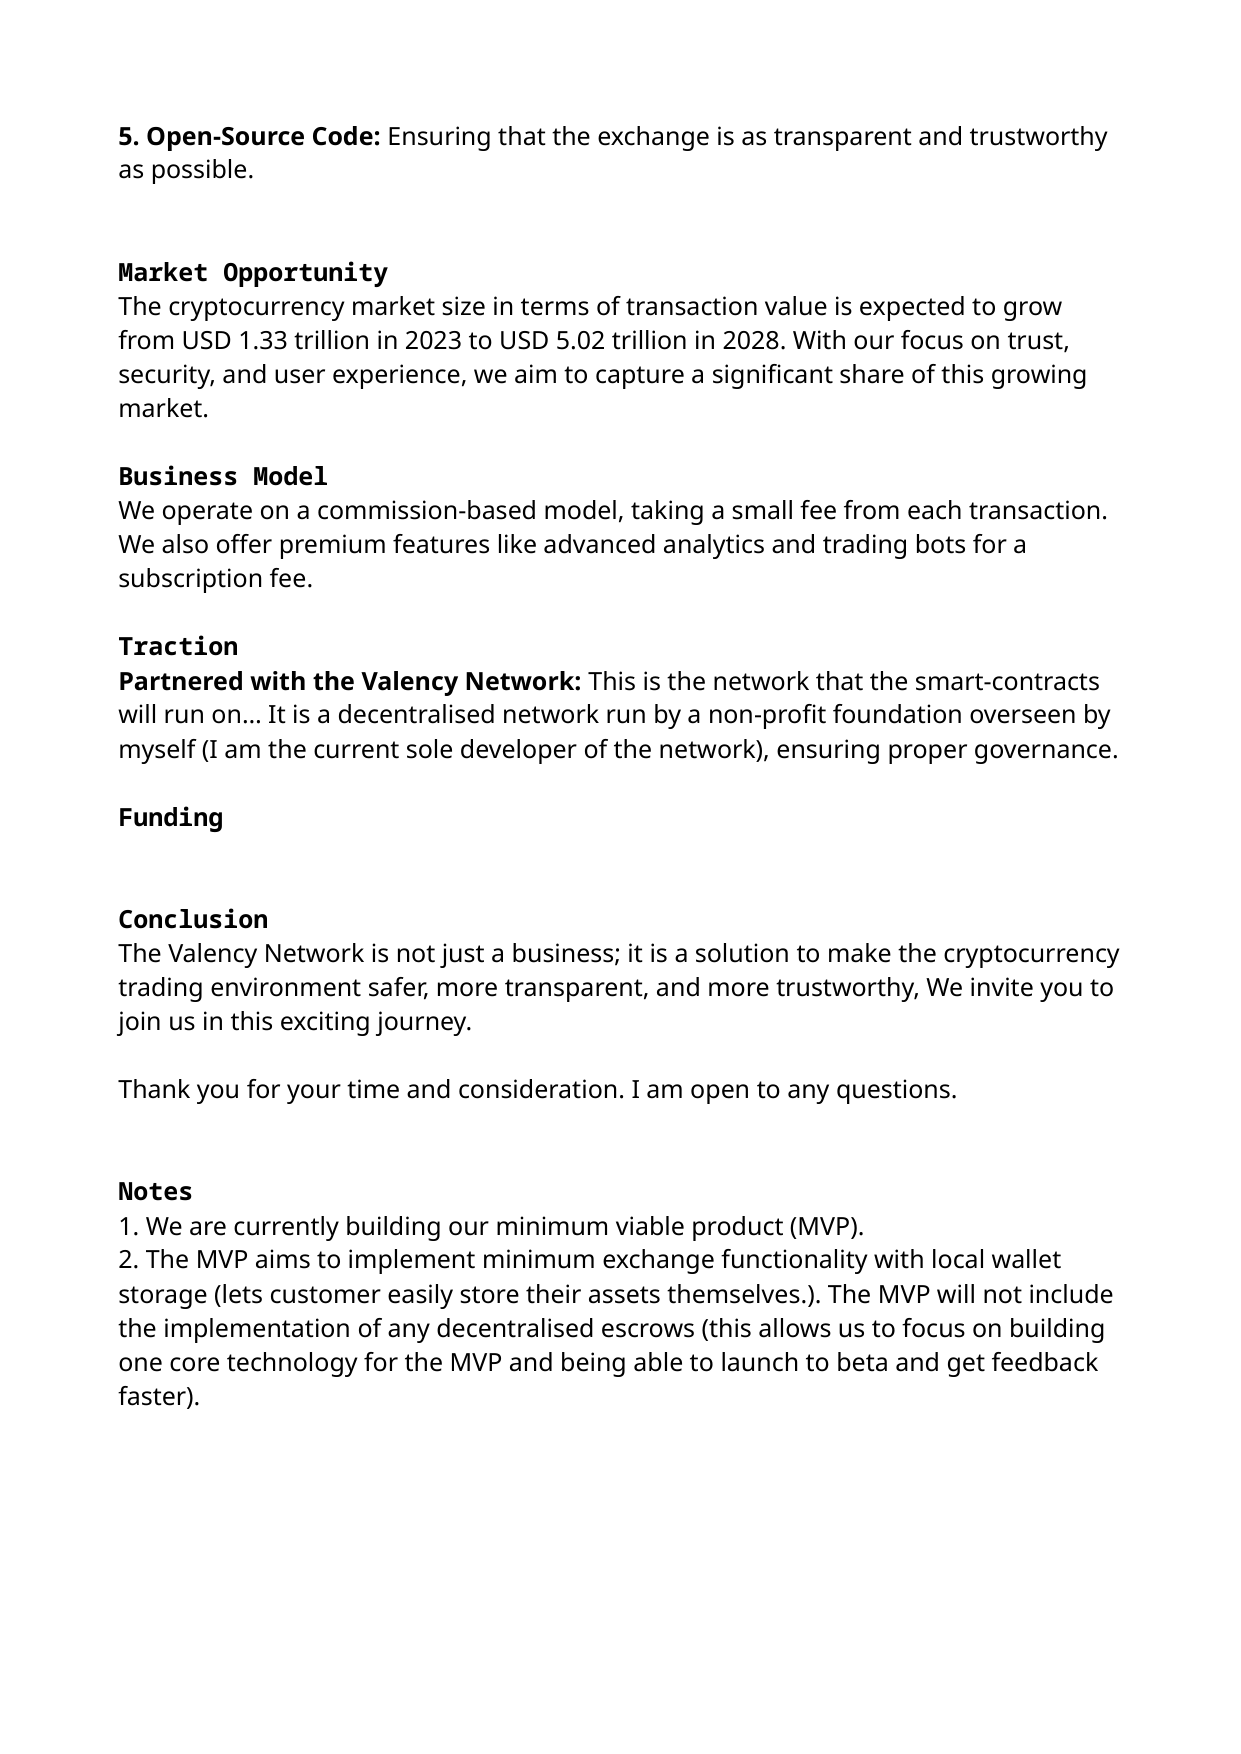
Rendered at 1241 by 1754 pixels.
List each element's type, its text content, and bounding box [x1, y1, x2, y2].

text Thank you for your time and consideration. I am open to any questions. [118, 1072, 1122, 1106]
text Funding [118, 799, 1122, 833]
text Market Opportunity [118, 254, 1122, 288]
text Traction [118, 629, 1122, 663]
text 2. The MVP aims to implement minimum exchange functionality with local wallet storage (lets customer easily store their assets themselves.). The MVP will not include the implementation of any decentralised escrows (this allows us to focus on building one core technology for the MVP and being able to launch to beta and get feedback faster). [118, 1242, 1122, 1412]
text We operate on a commission-based model, taking a small fee from each transaction. We also offer premium features like advanced analytics and trading bots for a subscription fee. [118, 493, 1122, 595]
text 1. We are currently building our minimum viable product (MVP). [118, 1208, 1122, 1242]
text Conclusion [118, 902, 1122, 936]
text The Valency Network is not just a business; it is a solution to make the cryptocurrency trading environment safer, more transparent, and more trustworthy, We invite you to join us in this exciting journey. [118, 936, 1122, 1038]
text The cryptocurrency market size in terms of transaction value is expected to grow from USD 1.33 trillion in 2023 to USD 5.02 trillion in 2028. With our focus on trust, security, and user experience, we aim to capture a significant share of this growing market. [118, 288, 1122, 425]
text Business Model [118, 459, 1122, 493]
text Partnered with the Valency Network: This is the network that the smart-contracts will run on… It is a decentralised network run by a non-profit foundation overseen by myself (I am the current sole developer of the network), ensuring proper governance. [118, 663, 1122, 765]
text 5. Open-Source Code: Ensuring that the exchange is as transparent and trustworthy as possible. [118, 118, 1122, 186]
text Notes [118, 1174, 1122, 1208]
